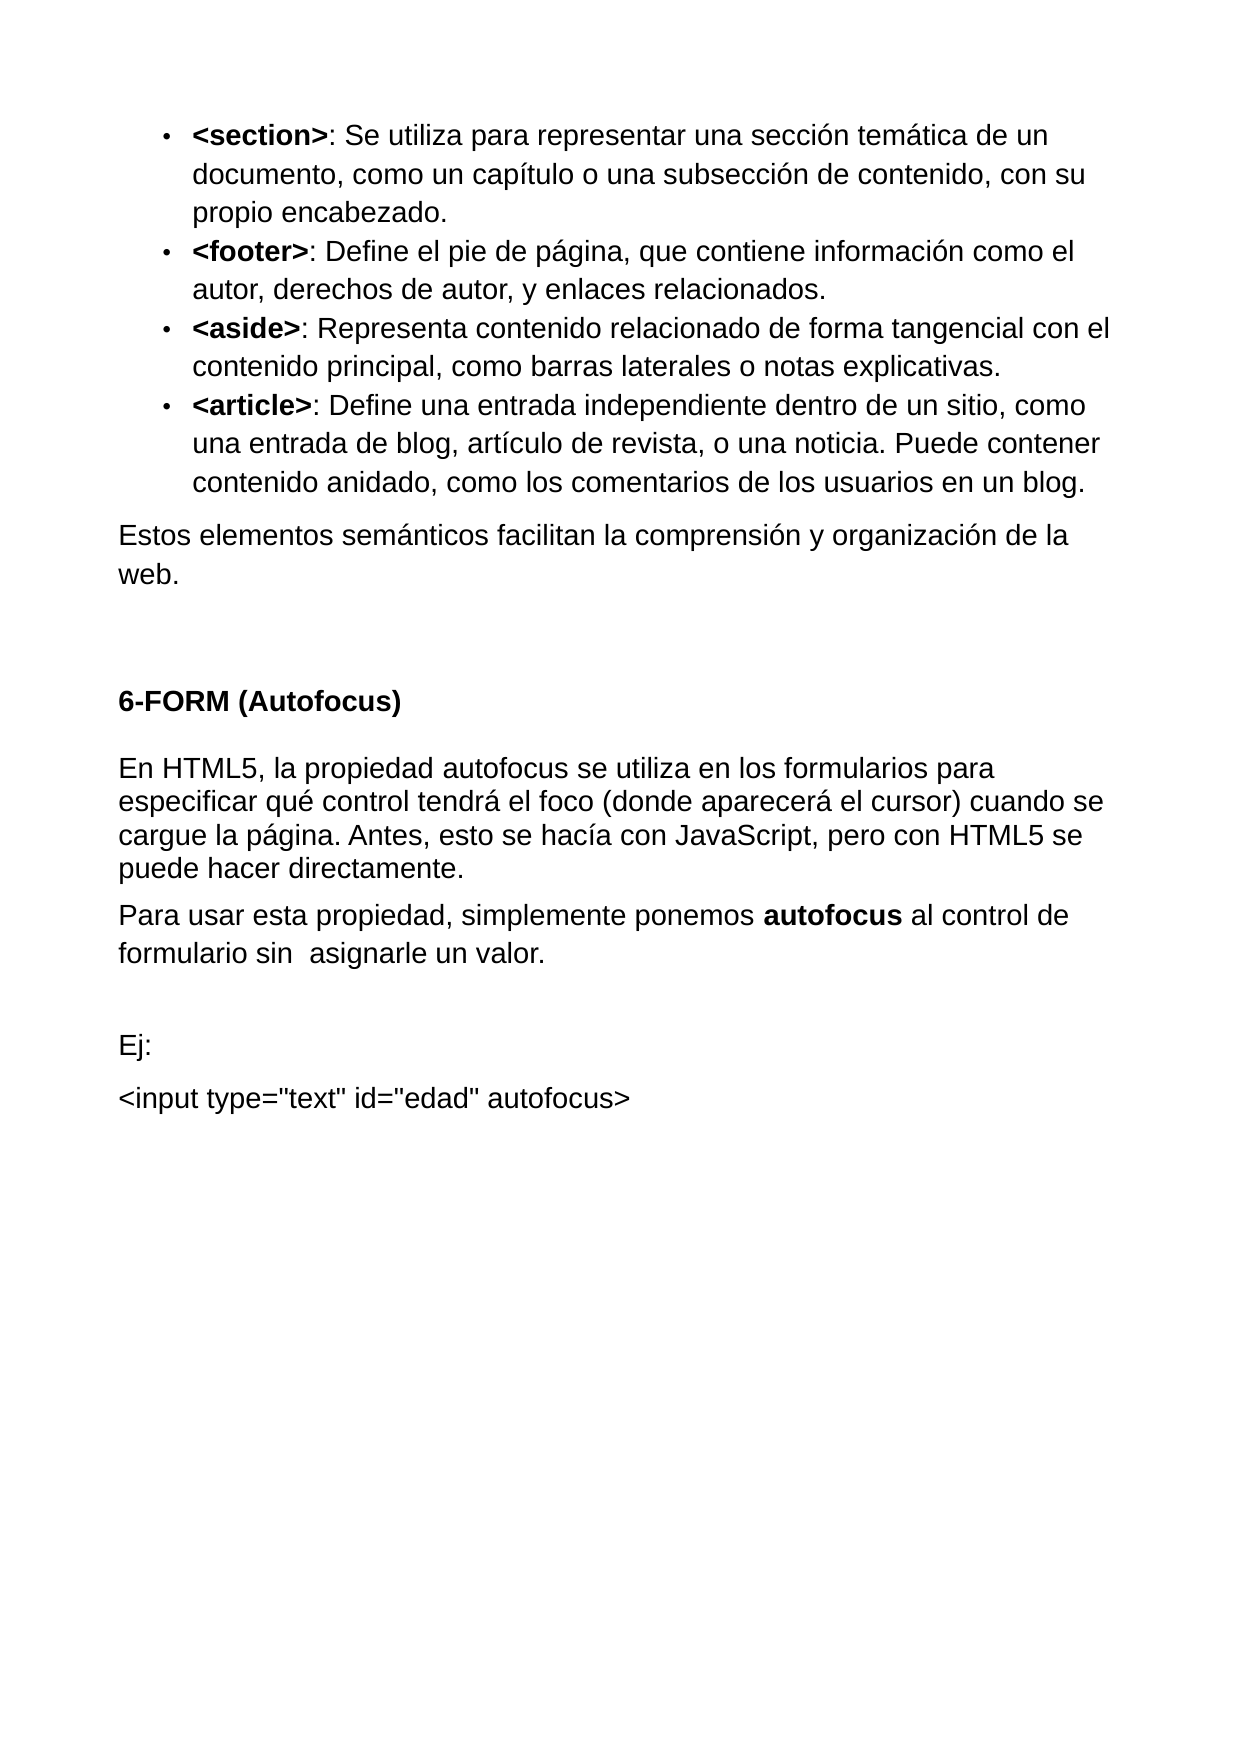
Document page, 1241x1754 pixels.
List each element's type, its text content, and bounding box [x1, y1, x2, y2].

text Ej: [118, 989, 1122, 1061]
text Para usar esta propiedad, simplemente ponemos autofocus al control de formulario sin asignarle un valor. [118, 897, 1122, 969]
text <input type="text" id="edad" autofocus> [118, 1081, 1122, 1114]
text Estos elementos semánticos facilitan la comprensión y organización de la web. [118, 518, 1122, 590]
list <footer>: Define el pie de página, que contiene información como el autor, derechos de autor, y enlaces relacionados. [162, 234, 1122, 306]
list <aside>: Representa contenido relacionado de forma tangencial con el contenido principal, como barras laterales o notas explicativas. [162, 311, 1122, 383]
list <article>: Define una entrada independiente dentro de un sitio, como una entrada de blog, artículo de revista, o una noticia. Puede contener contenido anidado, como los comentarios de los usuarios en un blog. [162, 388, 1122, 498]
subtitle 6-FORM (Autofocus) En HTML5, la propiedad autofocus se utiliza en los formularios para especificar qué control tendrá el foco (donde aparecerá el cursor) cuando se cargue la página. Antes, esto se hacía con JavaScript, pero con HTML5 se puede hacer directamente. [118, 684, 1122, 885]
list <section>: Se utiliza para representar una sección temática de un documento, como un capítulo o una subsección de contenido, con su propio encabezado. [162, 118, 1122, 229]
